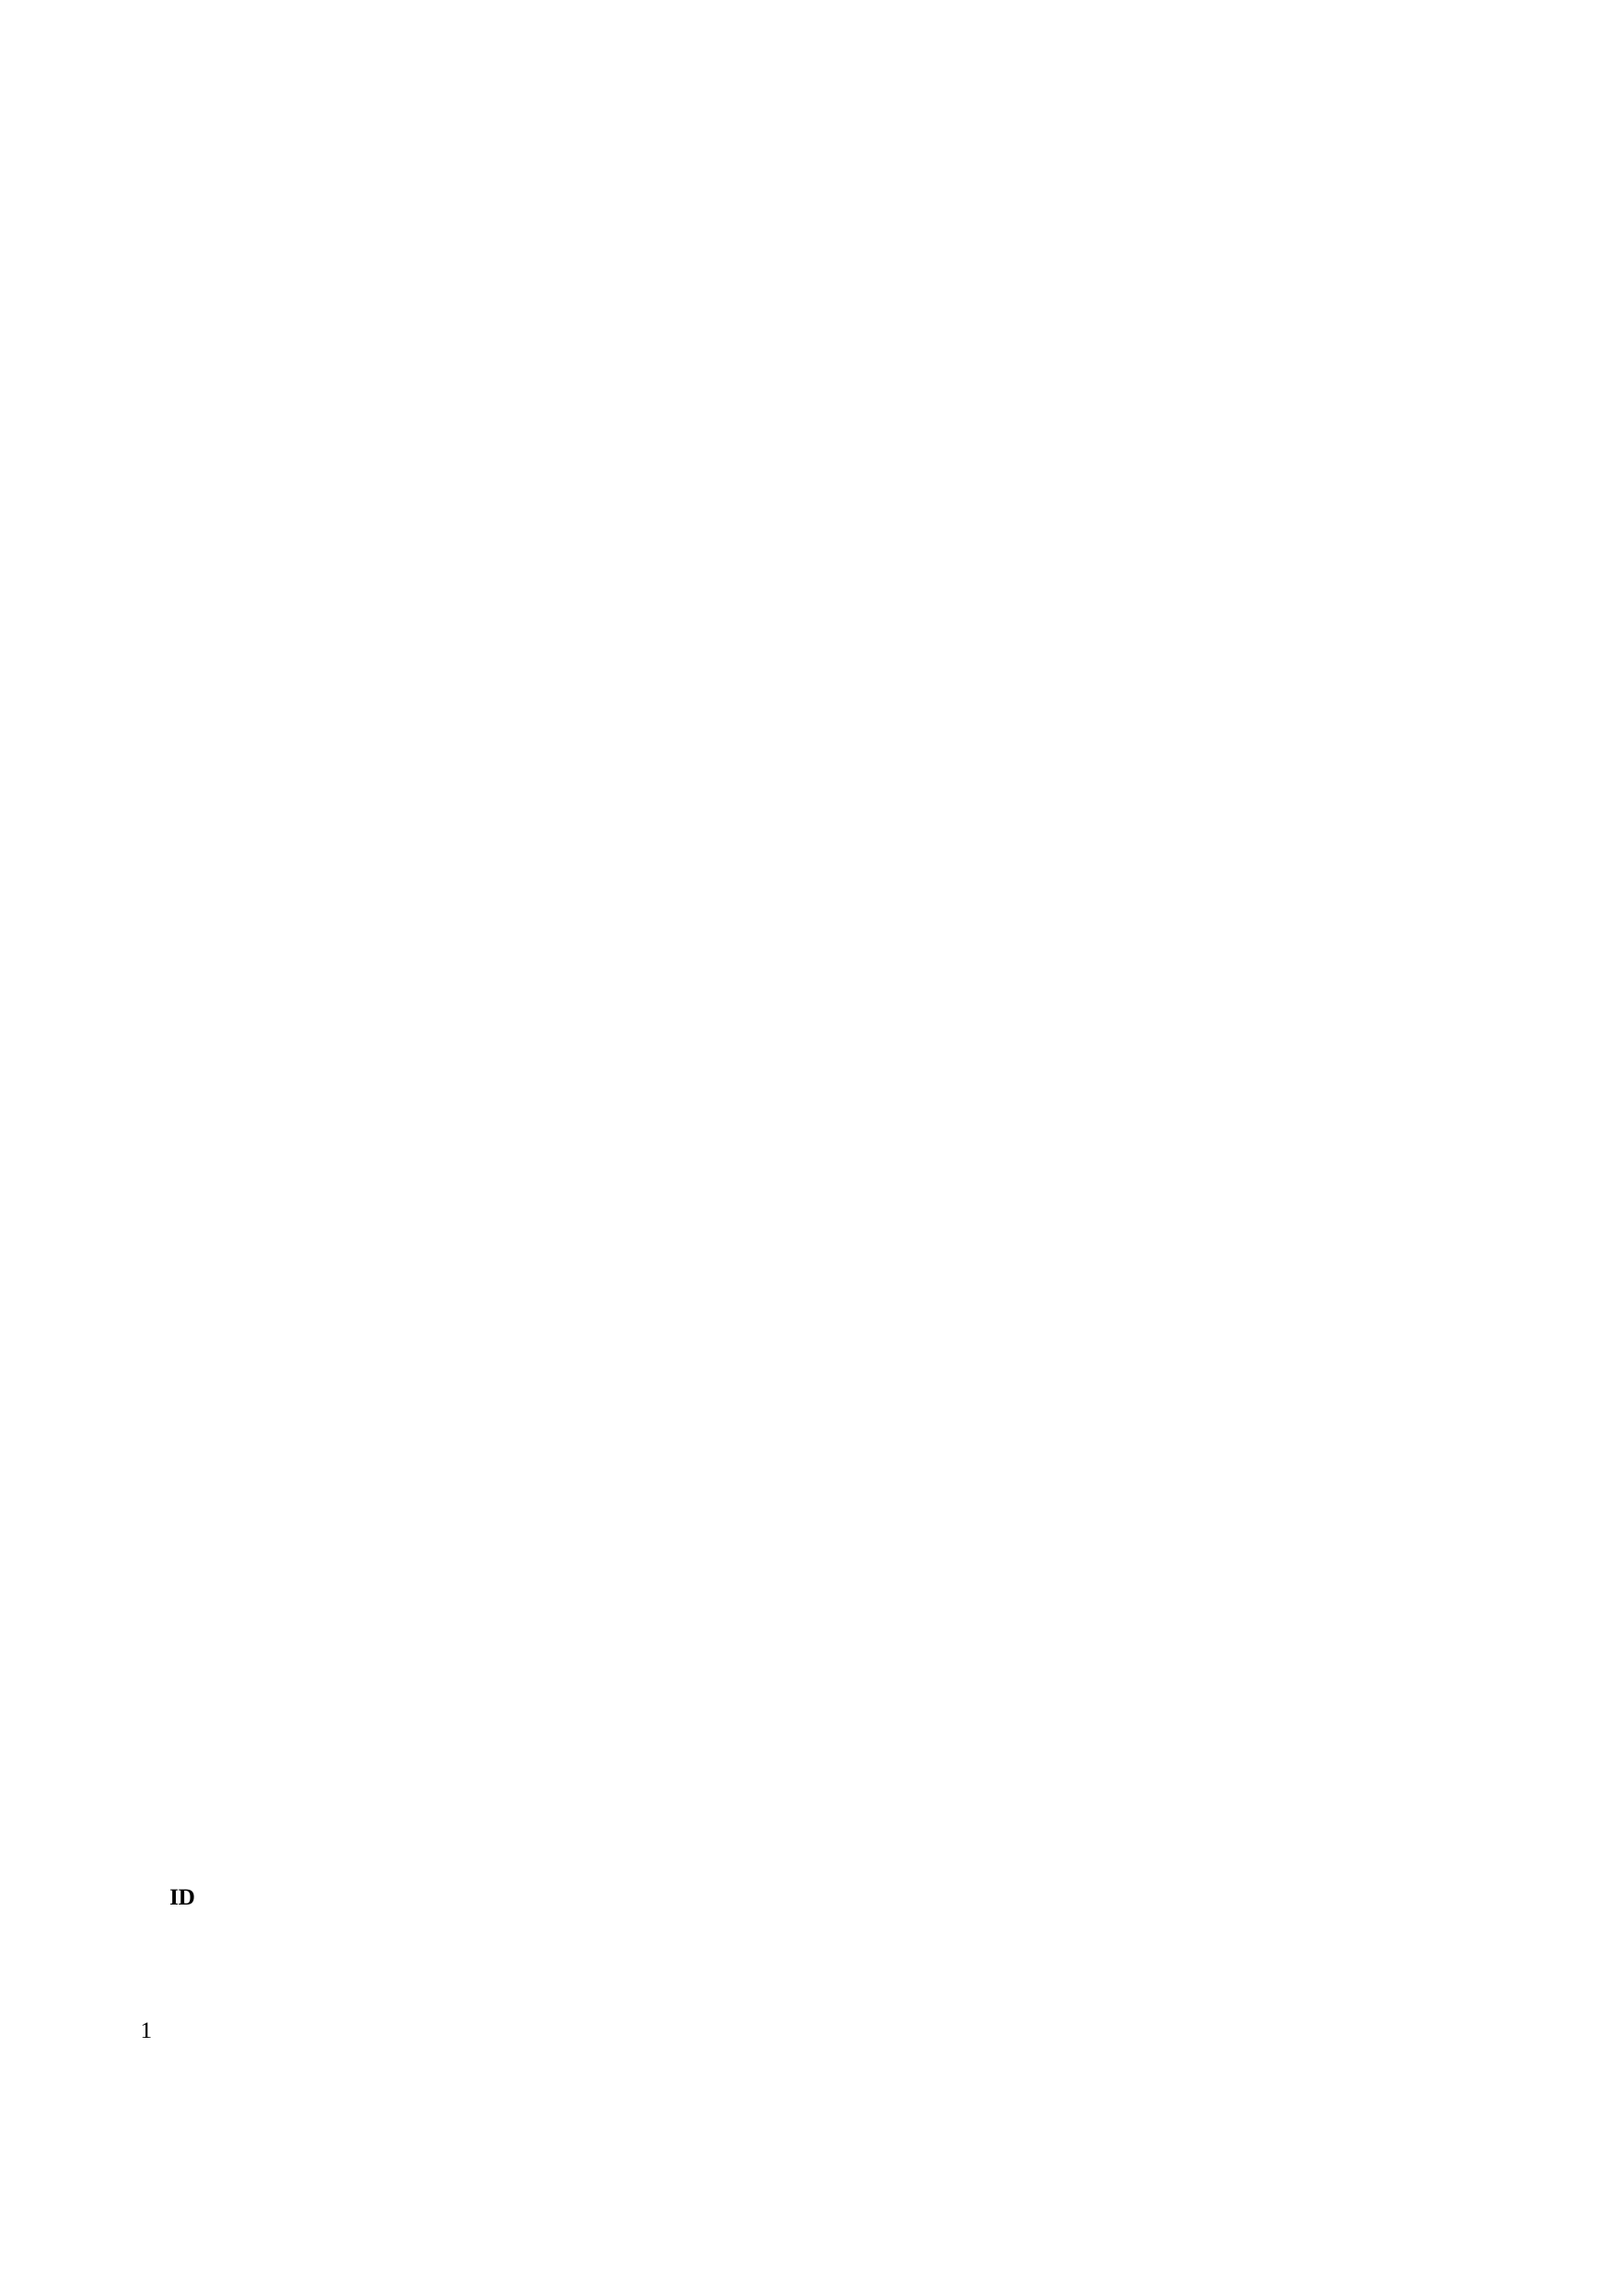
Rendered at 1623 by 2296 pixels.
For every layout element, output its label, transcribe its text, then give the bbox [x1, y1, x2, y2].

table_cell [139, 900, 226, 1032]
table_cell [139, 1564, 226, 1697]
table_header [768, 234, 855, 367]
table_cell 1 [139, 1964, 226, 2096]
table_cell [139, 1298, 226, 1432]
table_cell [139, 1697, 226, 1831]
table_header [139, 367, 226, 500]
table_cell [139, 500, 226, 633]
table_cell [139, 1165, 226, 1298]
table_cell [139, 1032, 226, 1165]
table_cell [139, 633, 226, 766]
table_cell [139, 1432, 226, 1564]
table_cell [139, 766, 226, 900]
table_cell ID [139, 1831, 226, 1964]
